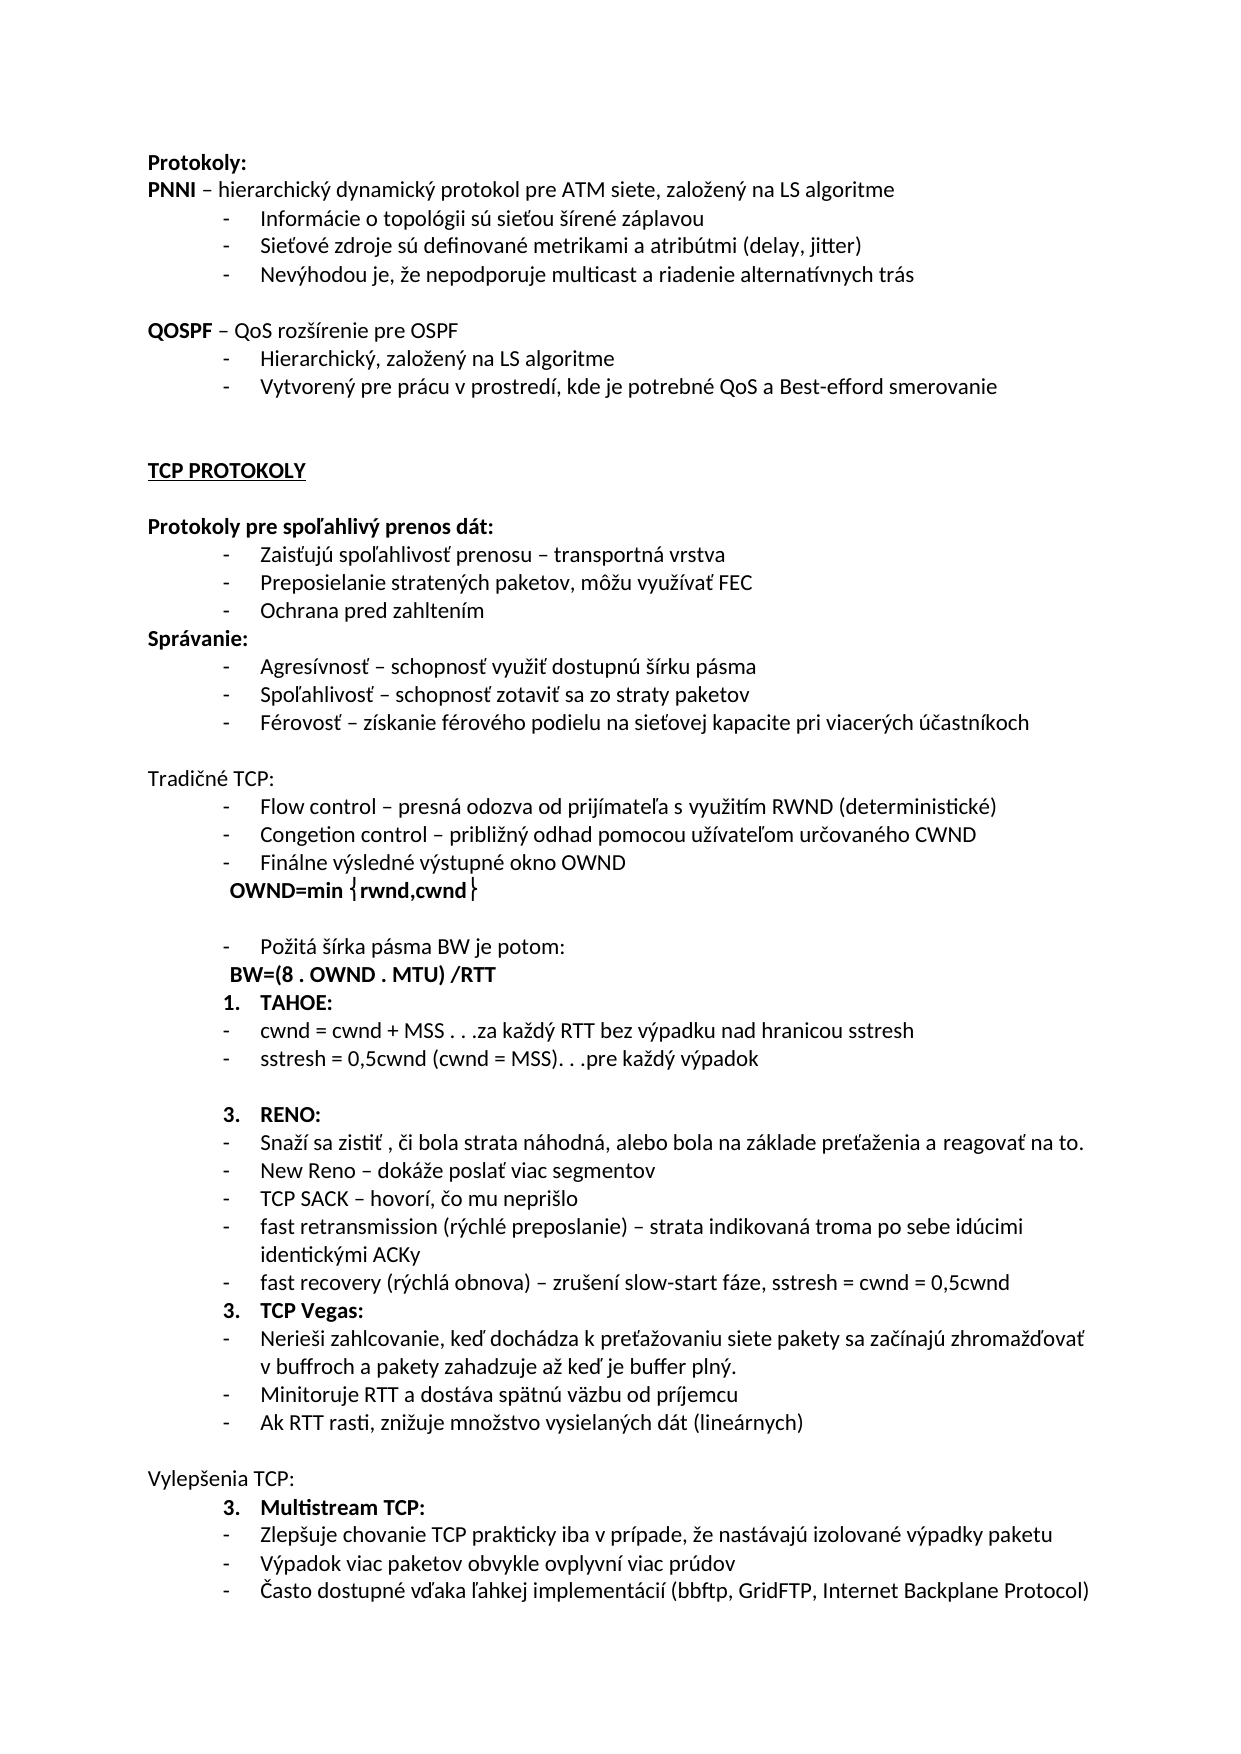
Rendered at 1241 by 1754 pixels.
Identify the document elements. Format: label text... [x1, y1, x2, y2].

list TCP SACK – hovorí, čo mu neprišlo [223, 1184, 1093, 1212]
text PNNI – hierarchický dynamický protokol pre ATM siete, založený na LS algoritme [148, 176, 1093, 204]
list Agresívnosť – schopnosť využiť dostupnú šírku pásma [223, 652, 1093, 680]
list TAHOE: [223, 988, 1093, 1016]
list cwnd = cwnd + MSS . . .za každý RTT bez výpadku nad hranicou sstresh [223, 1016, 1093, 1044]
list Ak RTT rasti, znižuje množstvo vysielaných dát (lineárnych) [223, 1408, 1093, 1437]
list Zaisťujú spoľahlivosť prenosu – transportná vrstva [223, 540, 1093, 568]
list RENO: [223, 1100, 1093, 1128]
list Congetion control – približný odhad pomocou užívateľom určovaného CWND [223, 820, 1093, 848]
list Snaží sa zistiť , či bola strata náhodná, alebo bola na základe preťaženia a reagovať na to. [223, 1128, 1093, 1156]
list Ochrana pred zahltením [223, 596, 1093, 624]
list Požitá šírka pásma BW je potom: [223, 932, 1093, 960]
list Sieťové zdroje sú definované metrikami a atribútmi (delay, jitter) [223, 232, 1093, 260]
list Spoľahlivosť – schopnosť zotaviť sa zo straty paketov [223, 680, 1093, 708]
text Správanie: [148, 624, 1093, 652]
text BW=(8 . OWND . MTU) /RTT [229, 960, 1093, 988]
text TCP PROTOKOLY [148, 456, 1093, 484]
text QOSPF – QoS rozšírenie pre OSPF [148, 316, 1093, 344]
list Minitoruje RTT a dostáva spätnú väzbu od príjemcu [223, 1381, 1093, 1408]
list Multistream TCP: [223, 1493, 1093, 1521]
list Výpadok viac paketov obvykle ovplyvní viac prúdov [223, 1549, 1093, 1577]
text Protokoly: [148, 148, 1093, 176]
list New Reno – dokáže poslať viac segmentov [223, 1156, 1093, 1184]
list Preposielanie stratených paketov, môžu využívať FEC [223, 568, 1093, 596]
list Finálne výsledné výstupné okno OWND [223, 848, 1093, 876]
list fast recovery (rýchlá obnova) – zrušení slow-start fáze, sstresh = cwnd = 0,5cwnd [223, 1268, 1093, 1296]
list Nevýhodou je, že nepodporuje multicast a riadenie alternatívnych trás [223, 260, 1093, 288]
list Hierarchický, založený na LS algoritme [223, 344, 1093, 372]
list Vytvorený pre prácu v prostredí, kde je potrebné QoS a Best-efford smerovanie [223, 372, 1093, 400]
list sstresh = 0,5cwnd (cwnd = MSS). . .pre každý výpadok [223, 1044, 1093, 1072]
list Často dostupné vďaka ľahkej implementácií (bbftp, GridFTP, Internet Backplane Protocol) [223, 1577, 1093, 1605]
list fast retransmission (rýchlé preposlanie) – strata indikovaná troma po sebe idúcimi identickými ACKy [223, 1212, 1093, 1268]
text Tradičné TCP: [148, 764, 1093, 792]
list Férovosť – získanie férového podielu na sieťovej kapacite pri viacerých účastníkoch [223, 708, 1093, 736]
list Nerieši zahlcovanie, keď dochádza k preťažovaniu siete pakety sa začínajú zhromažďovať v buffroch a pakety zahadzuje až keď je buffer plný. [223, 1324, 1093, 1381]
list TCP Vegas: [223, 1296, 1093, 1324]
list Flow control – presná odozva od prijímateľa s využitím RWND (deterministické) [223, 792, 1093, 820]
text Protokoly pre spoľahlivý prenos dát: [148, 512, 1093, 540]
list Informácie o topológii sú sieťou šírené záplavou [223, 204, 1093, 232]
text OWND=min rwnd,cwnd [156, 876, 1093, 904]
text Vylepšenia TCP: [148, 1464, 1093, 1493]
list Zlepšuje chovanie TCP prakticky iba v prípade, že nastávajú izolované výpadky paketu [223, 1521, 1093, 1549]
